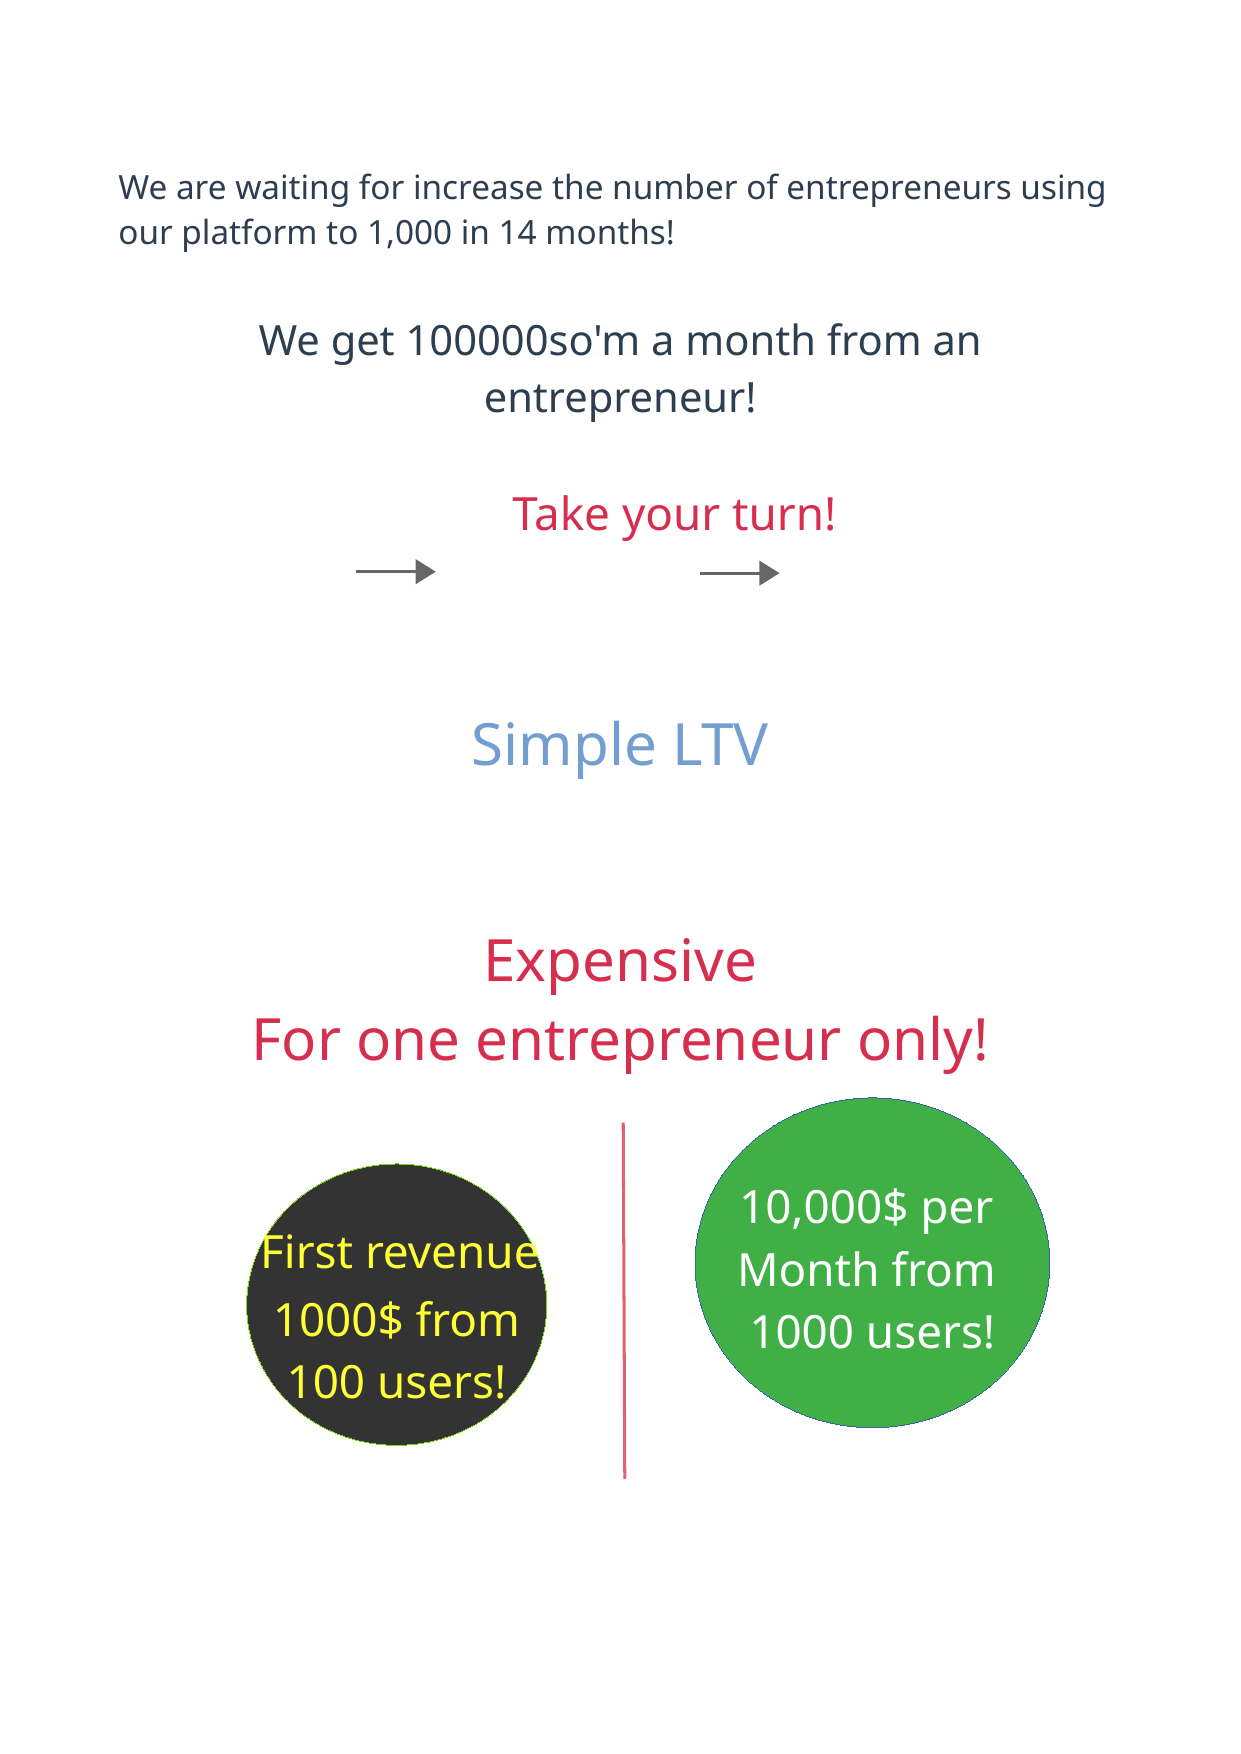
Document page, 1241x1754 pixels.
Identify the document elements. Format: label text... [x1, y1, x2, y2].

text For one entrepreneur only! [118, 998, 1122, 1077]
text Expensive [118, 918, 1122, 998]
text Simple LTV [118, 703, 1122, 782]
text Take your turn! [118, 481, 1122, 544]
text We are waiting for increase the number of entrepreneurs using our platform to 1,000 in 14 months! [118, 163, 1122, 254]
text We get 100000so'm a month from an entrepreneur! [118, 311, 1122, 425]
